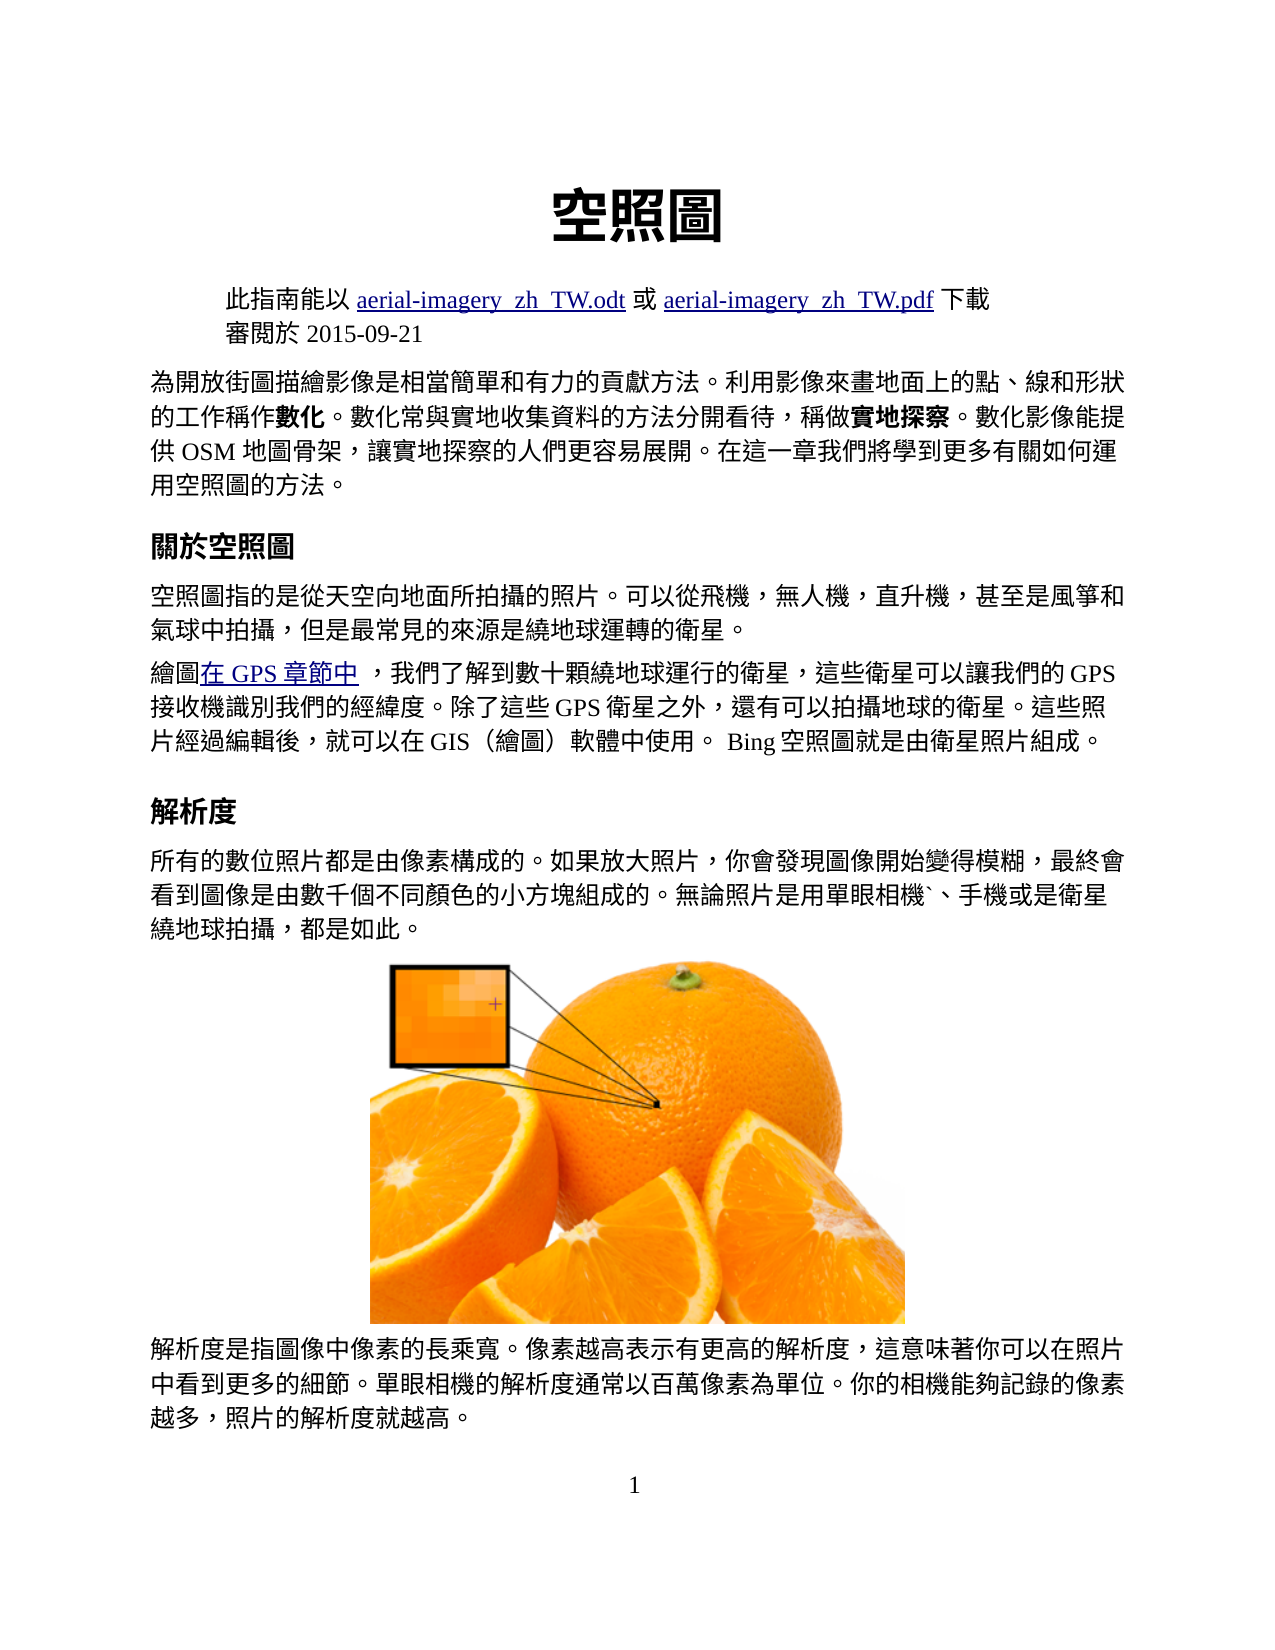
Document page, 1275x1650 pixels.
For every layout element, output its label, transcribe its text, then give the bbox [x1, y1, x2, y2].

subtitle 關於空照圖 [150, 526, 1125, 566]
text 繪圖在 GPS 章節中 ，我們了解到數十顆繞地球運行的衛星，這些衛星可以讓我們的GPS接收機識別我們的經緯度。除了這些GPS衛星之外，還有可以拍攝地球的衛星。這些照片經過編輯後，就可以在GIS（繪圖）軟體中使用。 Bing空照圖就是由衛星照片組成。 [150, 656, 1125, 758]
title 空照圖 [150, 175, 1125, 254]
text 空照圖指的是從天空向地面所拍攝的照片。可以從飛機，無人機，直升機，甚至是風箏和氣球中拍攝，但是最常見的來源是繞地球運轉的衛星。 [150, 578, 1125, 647]
subtitle 解析度 [150, 792, 1125, 831]
text 為開放街圖描繪影像是相當簡單和有力的貢獻方法。利用影像來畫地面上的點、線和形狀的工作稱作數化。數化常與實地收集資料的方法分開看待，稱做實地探察。數化影像能提供 OSM 地圖骨架，讓實地探察的人們更容易展開。在這一章我們將學到更多有關如何運用空照圖的方法。 [150, 365, 1125, 501]
text 所有的數位照片都是由像素構成的。如果放大照片，你會發現圖像開始變得模糊，最終會看到圖像是由數千個不同顏色的小方塊組成的。無論照片是用單眼相機`、手機或是衛星繞地球拍攝，都是如此。 [150, 844, 1125, 946]
text 此指南能以 aerial-imagery_zh_TW.odt 或 aerial-imagery_zh_TW.pdf 下載 審閲於 2015-09-21 [225, 282, 1125, 350]
text 解析度是指圖像中像素的長乘寬。像素越高表示有更高的解析度，這意味著你可以在照片中看到更多的細節。單眼相機的解析度通常以百萬像素為單位。你的相機能夠記錄的像素越多，照片的解析度就越高。 [150, 1332, 1125, 1434]
picture [370, 946, 905, 1324]
